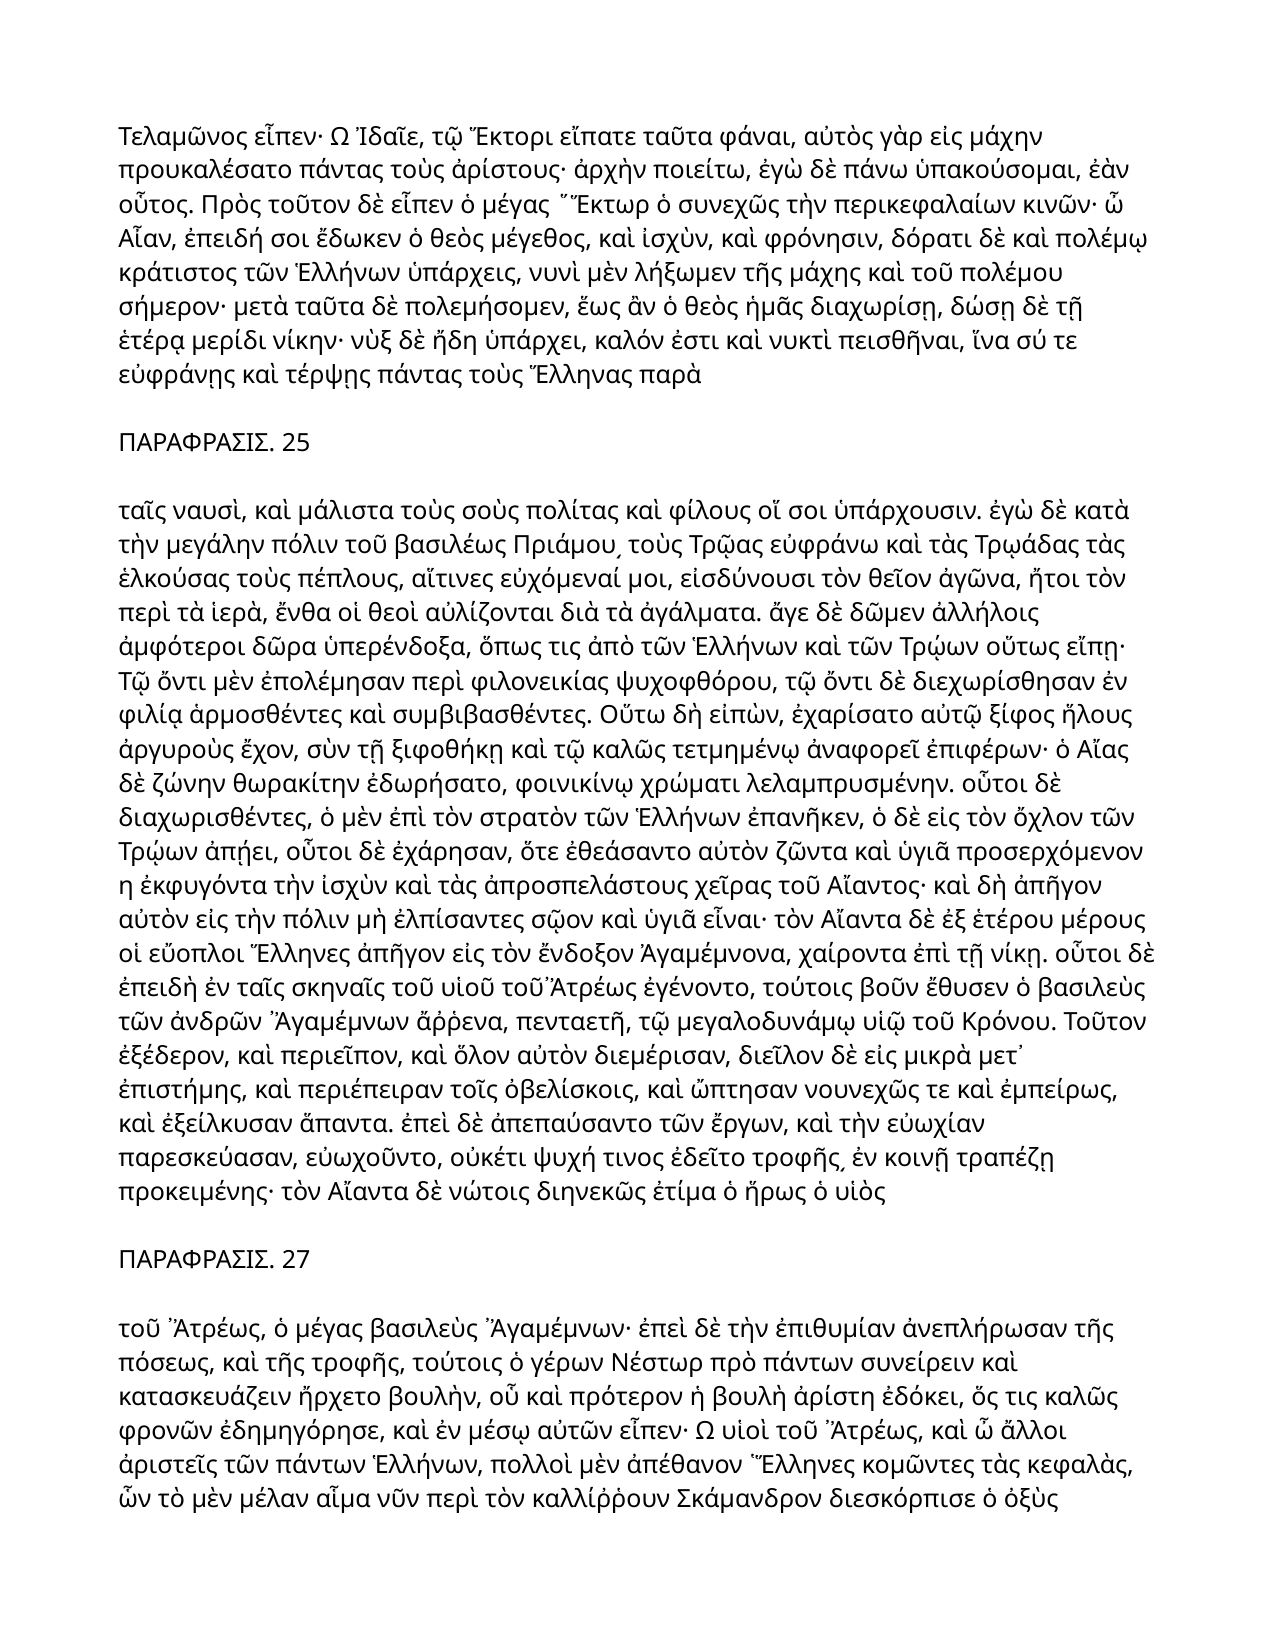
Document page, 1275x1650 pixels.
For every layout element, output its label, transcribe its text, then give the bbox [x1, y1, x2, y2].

text Τελαμῶνος εἶπεν· Ω Ἰδαῖε, τῷ Ἕκτορι εἴπατε ταῦτα φάναι, αὐτὸς γὰρ εἰς μάχην προυκαλέσατο πάντας τοὺς ἀρίστους· ἀρχὴν ποιείτω, ἐγὼ δὲ πάνω ὑπακούσομαι, ἐὰν οὗτος. Πρὸς τοῦτον δὲ εἶπεν ὁ μέγας ῞Ἕκτωρ ὁ συνεχῶς τὴν περικεφαλαίων κινῶν· ὦ Αἶαν, ἐπειδή σοι ἔδωκεν ὁ θεὸς μέγεθος, καὶ ἰσχὺν, καὶ φρόνησιν, δόρατι δὲ καὶ πολέμῳ κράτιστος τῶν Ἑλλήνων ὑπάρχεις, νυνὶ μὲν λήξωμεν τῆς μάχης καὶ τοῦ πολέμου σήμερον· μετὰ ταῦτα δὲ πολεμήσομεν, ἕως ἂν ὁ θεὸς ἡμᾶς διαχωρίσῃ, δώσῃ δὲ τῇ ἑτέρᾳ μερίδι νίκην· νὺξ δὲ ἤδη ὑπάρχει, καλόν ἐστι καὶ νυκτὶ πεισθῆναι, ἵνα σύ τε εὐφράνῃς καὶ τέρψῃς πάντας τοὺς Ἕλληνας παρὰ [118, 118, 1157, 391]
text ΠΑΡΑΦΡΑΣΙΣ. 27 [118, 1242, 1157, 1276]
text ΠΑΡΑΦΡΑΣΙΣ. 25 [118, 425, 1157, 459]
text ταῖς ναυσὶ, καὶ μάλιστα τοὺς σοὺς πολίτας καὶ φίλους οἵ σοι ὑπάρχουσιν. ἐγὼ δὲ κατὰ τὴν μεγάλην πόλιν τοῦ βασιλέως Πριάμου͵ τοὺς Τρῷας εὐφράνω καὶ τὰς Τρῳάδας τὰς ἑλκούσας τοὺς πέπλους, αἵτινες εὐχόμεναί μοι, εἰσδύνουσι τὸν θεῖον ἀγῶνα, ἤτοι τὸν περὶ τὰ ἱερὰ, ἔνθα οἱ θεοὶ αὐλίζονται διὰ τὰ ἀγάλματα. ἄγε δὲ δῶμεν ἀλλήλοις ἀμφότεροι δῶρα ὑπερένδοξα, ὅπως τις ἀπὸ τῶν Ἑλλήνων καὶ τῶν Τρῴων οὕτως εἴπῃ· Τῷ ὄντι μὲν ἐπολέμησαν περὶ φιλονεικίας ψυχοφθόρου, τῷ ὄντι δὲ διεχωρίσθησαν ἐν φιλίᾳ ἁρμοσθέντες καὶ συμβιβασθέντες. Οὕτω δὴ εἰπὼν, ἐχαρίσατο αὐτῷ ξίφος ἥλους ἀργυροὺς ἔχον, σὺν τῇ ξιφοθήκῃ καὶ τῷ καλῶς τετμημένῳ ἀναφορεῖ ἐπιφέρων· ὁ Αἴας δὲ ζώνην θωρακίτην ἐδωρήσατο, φοινικίνῳ χρώματι λελαμπρυσμένην. οὗτοι δὲ διαχωρισθέντες, ὁ μὲν ἐπὶ τὸν στρατὸν τῶν Ἑλλήνων ἐπανῆκεν, ὁ δὲ εἰς τὸν ὄχλον τῶν Τρῴων ἀπῄει, οὗτοι δὲ ἐχάρησαν, ὅτε ἐθεάσαντο αὐτὸν ζῶντα καὶ ὑγιᾶ προσερχόμενον η ἐκφυγόντα τὴν ἰσχὺν καὶ τὰς ἀπροσπελάστους χεῖρας τοῦ Αἴαντος· καὶ δὴ ἀπῆγον αὐτὸν εἰς τὴν πόλιν μὴ ἐλπίσαντες σῷον καὶ ὑγιᾶ εἶναι· τὸν Αἴαντα δὲ ἐξ ἑτέρου μέρους οἱ εὔοπλοι Ἕλληνες ἀπῆγον εἰς τὸν ἔνδοξον Ἀγαμέμνονα, χαίροντα ἐπὶ τῇ νίκῃ. οὗτοι δὲ ἐπειδὴ ἐν ταῖς σκηναῖς τοῦ υἱοῦ τοῦ᾿Ἀτρέως ἐγένοντο, τούτοις βοῦν ἔθυσεν ὁ βασιλεὺς τῶν ἀνδρῶν ᾿Ἀγαμέμνων ἄῤῥενα, πενταετῆ, τῷ μεγαλοδυνάμῳ υἱῷ τοῦ Κρόνου. Τοῦτον ἐξέδερον, καὶ περιεῖπον, καὶ ὅλον αὐτὸν διεμέρισαν, διεῖλον δὲ εἰς μικρὰ μετ᾿ ἐπιστήμης, καὶ περιέπειραν τοῖς ὀβελίσκοις, καὶ ὤπτησαν νουνεχῶς τε καὶ ἐμπείρως, καὶ ἐξείλκυσαν ἅπαντα. ἐπεὶ δὲ ἀπεπαύσαντο τῶν ἔργων, καὶ τὴν εὐωχίαν παρεσκεύασαν, εὐωχοῦντο, οὐκέτι ψυχή τινος ἐδεῖτο τροφῆς͵ ἐν κοινῇ τραπέζῃ προκειμένης· τὸν Αἴαντα δὲ νώτοις διηνεκῶς ἐτίμα ὁ ἥρως ὁ υἱὸς [118, 493, 1157, 1208]
text τοῦ ᾿Ἀτρέως, ὁ μέγας βασιλεὺς ᾿Ἀγαμέμνων· ἐπεὶ δὲ τὴν ἐπιθυμίαν ἀνεπλήρωσαν τῆς πόσεως, καὶ τῆς τροφῆς, τούτοις ὁ γέρων Νέστωρ πρὸ πάντων συνείρειν καὶ κατασκευάζειν ἤρχετο βουλὴν, οὗ καὶ πρότερον ἡ βουλὴ ἀρίστη ἐδόκει, ὅς τις καλῶς φρονῶν ἐδημηγόρησε, καὶ ἐν μέσῳ αὐτῶν εἶπεν· Ω υἱοὶ τοῦ ᾿Ἀτρέως, καὶ ὦ ἄλλοι ἀριστεῖς τῶν πάντων Ἑλλήνων, πολλοὶ μὲν ἀπέθανον ῾Ἕλληνες κομῶντες τὰς κεφαλὰς, ὧν τὸ μὲν μέλαν αἷμα νῦν περὶ τὸν καλλίῤῥουν Σκάμανδρον διεσκόρπισε ὁ ὀξὺς [118, 1310, 1157, 1515]
